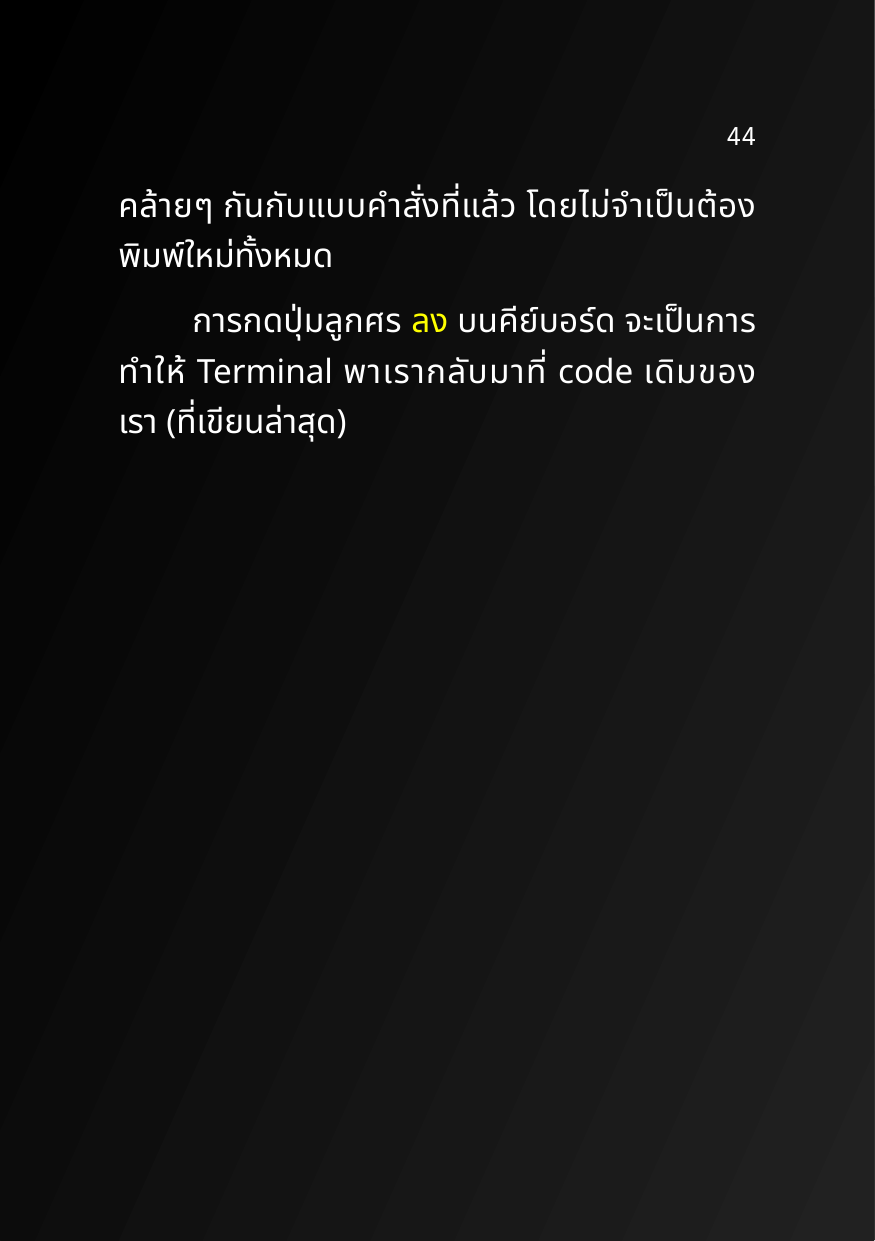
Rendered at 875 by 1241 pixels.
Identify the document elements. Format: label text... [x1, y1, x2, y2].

text คล้ายๆ กันกับแบบคำสั่งที่แล้ว โดยไม่จำเป็นต้องพิมพ์ใหม่ทั้งหมด [118, 182, 756, 282]
text การกดปุ่มลูกศร ลง บนคีย์บอร์ด จะเป็นการทำให้ Terminal พาเรากลับมาที่ code เดิมของเรา (ที่เขียนล่าสุด) [118, 297, 756, 449]
